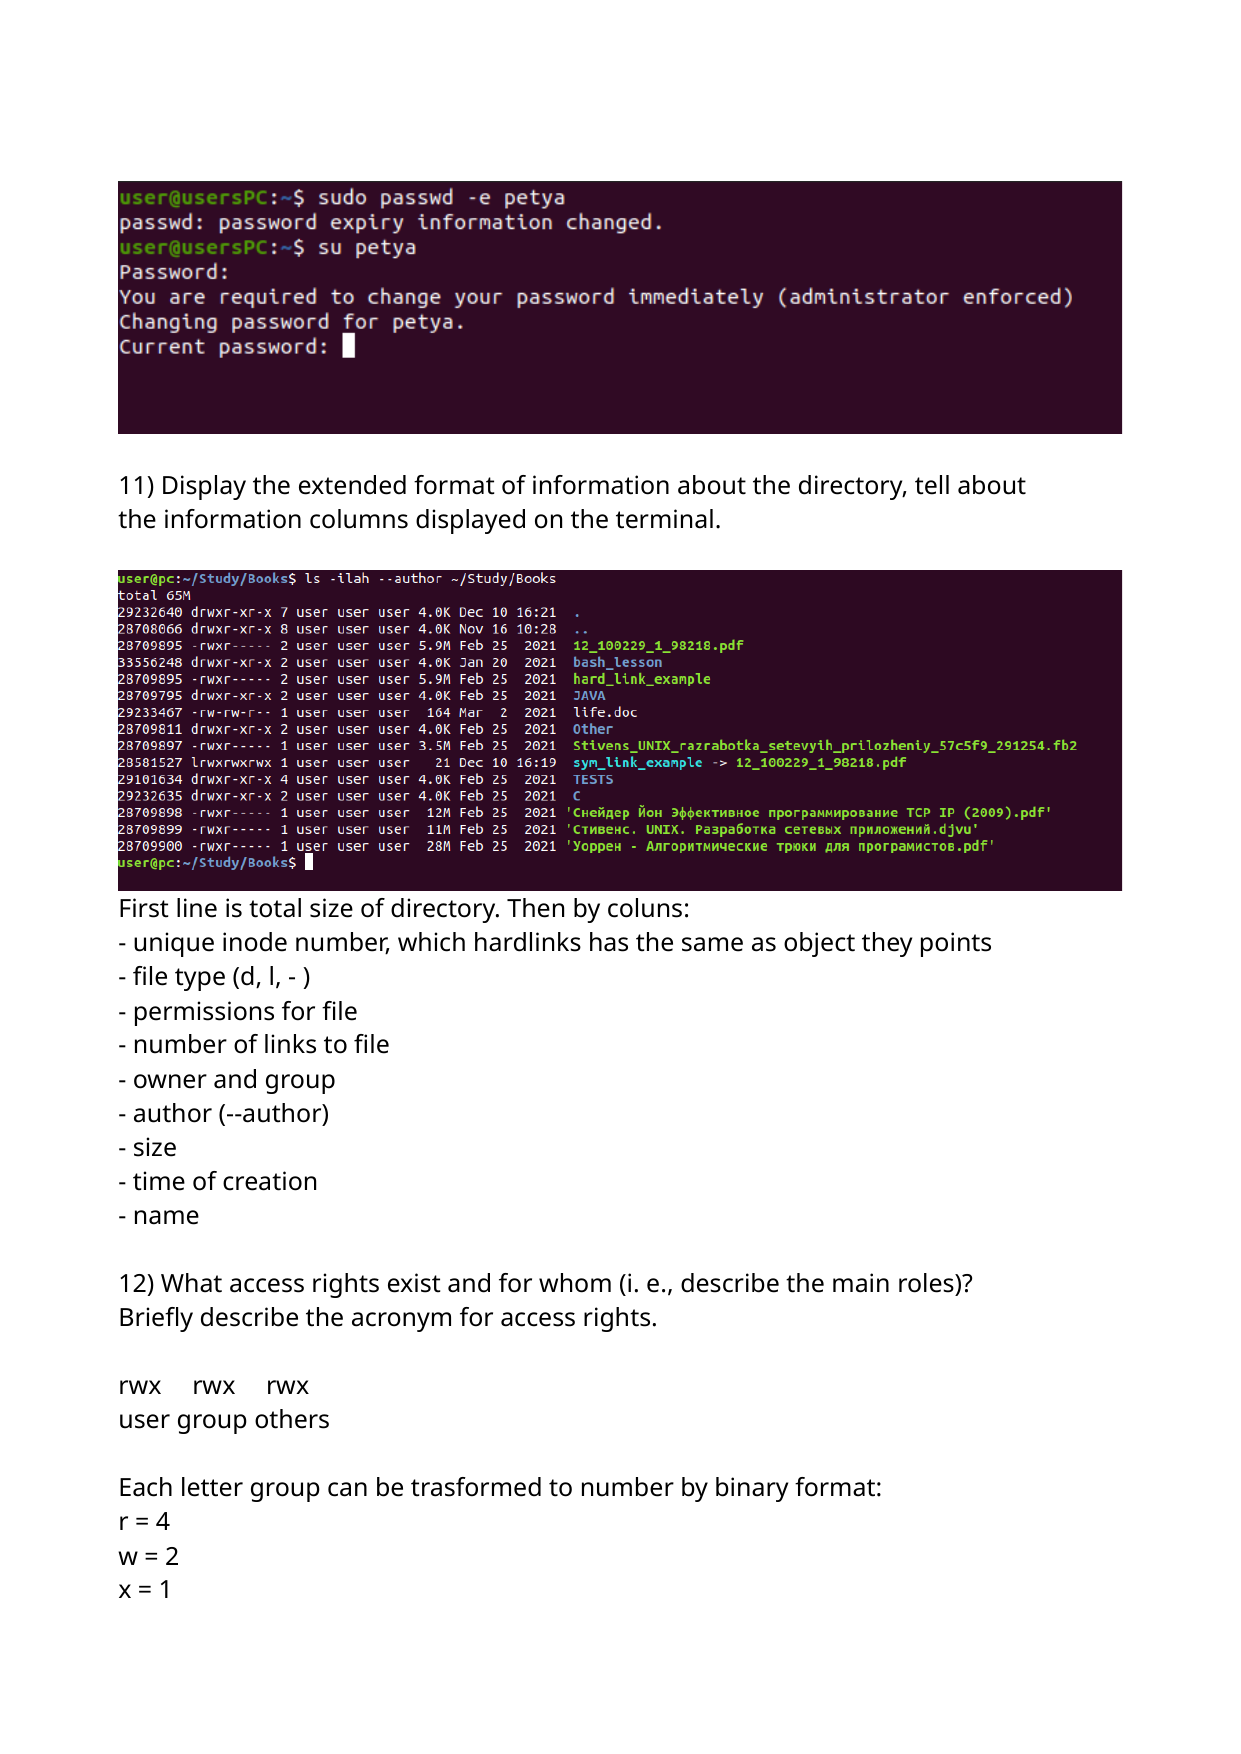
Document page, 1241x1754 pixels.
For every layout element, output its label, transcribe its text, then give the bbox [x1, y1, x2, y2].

text - file type (d, l, - ) [118, 959, 1122, 993]
text x = 1 [118, 1572, 1122, 1606]
picture [118, 570, 1123, 891]
text First line is total size of directory. Then by coluns: [118, 891, 1122, 925]
text w = 2 [118, 1538, 1122, 1572]
text r = 4 [118, 1504, 1122, 1538]
text - owner and group [118, 1061, 1122, 1095]
text - size [118, 1129, 1122, 1163]
text - name [118, 1197, 1122, 1232]
text the information columns displayed on the terminal. [118, 502, 1122, 536]
text user group others [118, 1402, 1122, 1436]
text 12) What access rights exist and for whom (i. e., describe the main roles)? [118, 1266, 1122, 1300]
text 11) Display the extended format of information about the directory, tell about [118, 468, 1122, 502]
text - number of links to file [118, 1027, 1122, 1061]
text Each letter group can be trasformed to number by binary format: [118, 1470, 1122, 1504]
text Briefly describe the acronym for access rights. [118, 1300, 1122, 1334]
text - permissions for file [118, 993, 1122, 1027]
text rwx rwx rwx [118, 1368, 1122, 1402]
text - time of creation [118, 1163, 1122, 1197]
text - author (--author) [118, 1095, 1122, 1129]
text - unique inode number, which hardlinks has the same as object they points [118, 925, 1122, 959]
picture [118, 181, 1123, 434]
